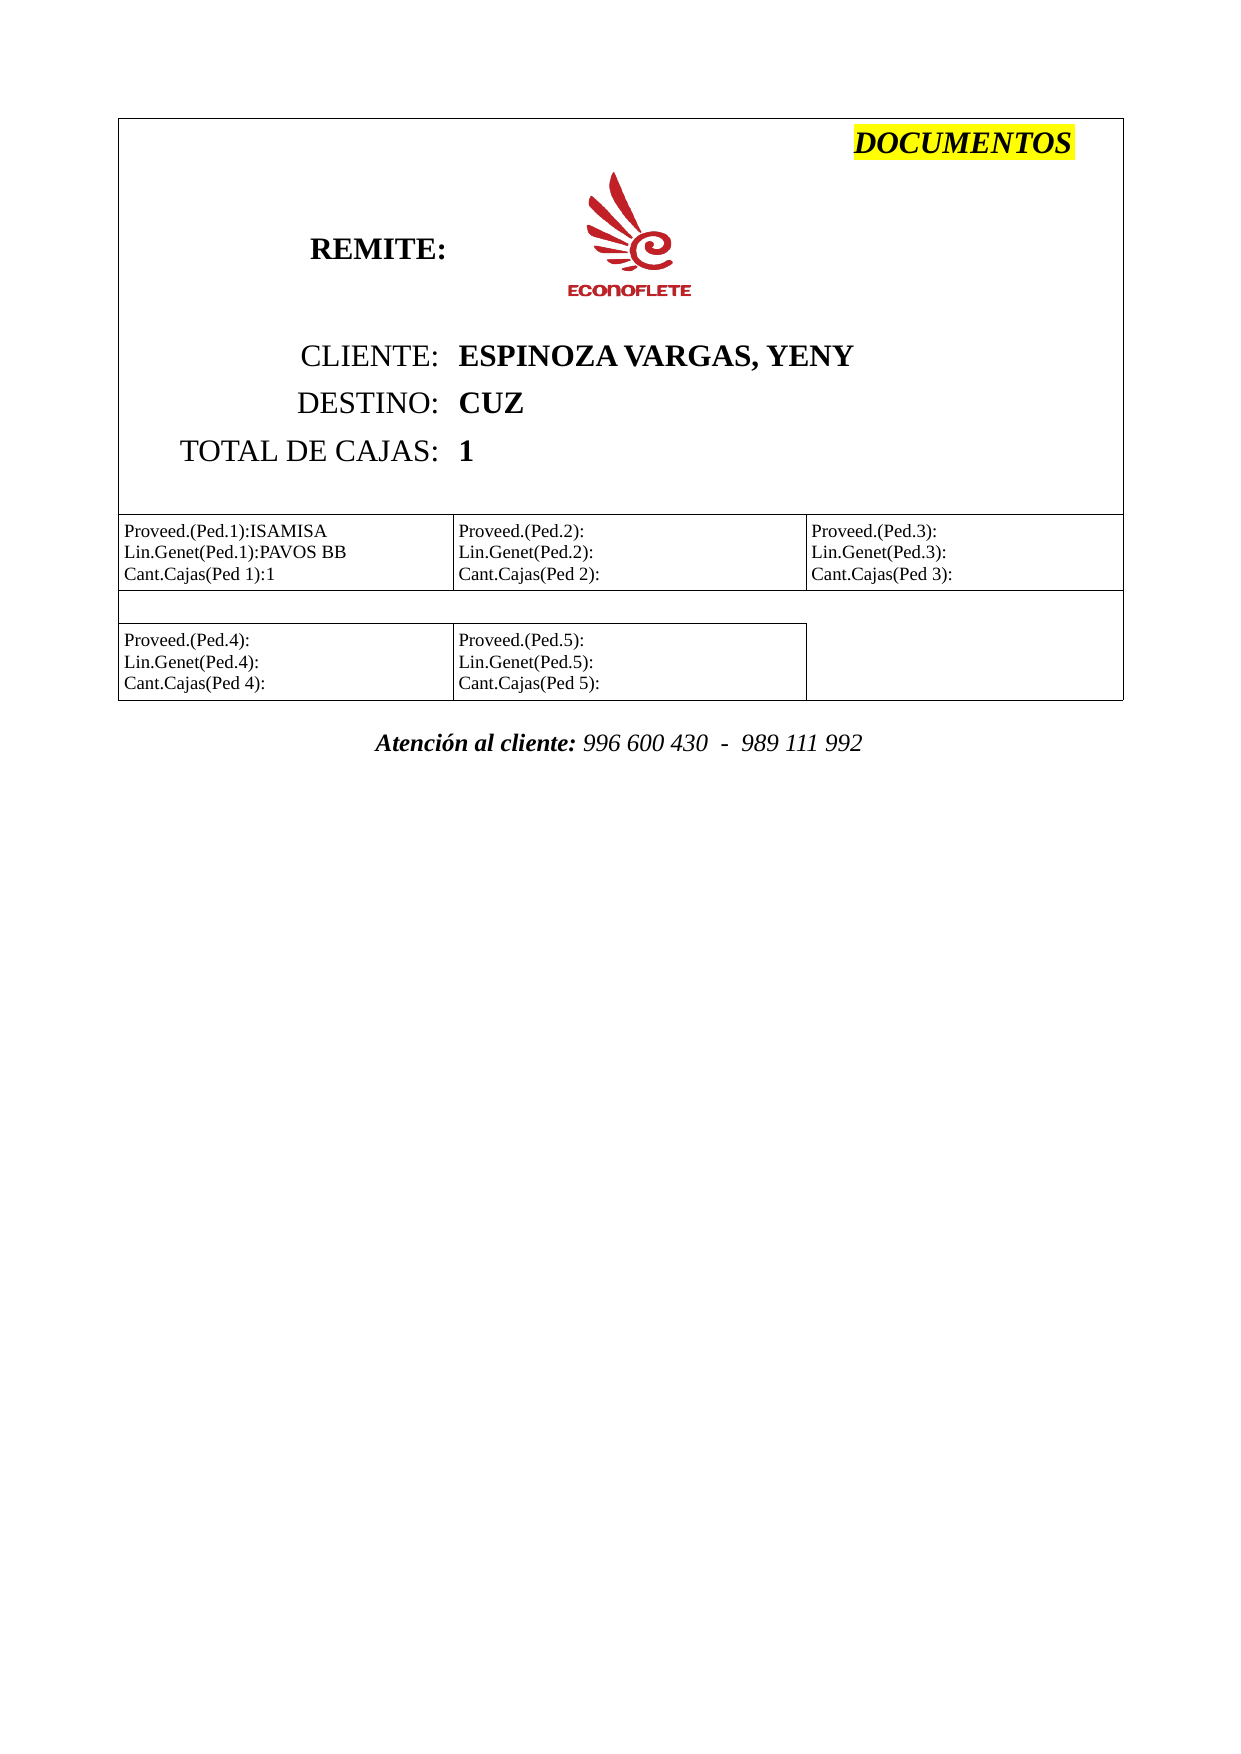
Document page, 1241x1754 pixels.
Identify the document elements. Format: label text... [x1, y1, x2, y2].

table_cell [806, 166, 1123, 332]
table_cell Proveed.(Ped.5): Lin.Genet(Ped.5): Cant.Cajas(Ped 5): [454, 624, 806, 699]
table_cell CLIENTE: [119, 332, 453, 379]
table_cell Proveed.(Ped.3): Lin.Genet(Ped.3): Cant.Cajas(Ped 3): [807, 515, 1123, 590]
picture [552, 171, 707, 297]
table_cell [119, 474, 453, 514]
table_cell REMITE: [119, 166, 453, 332]
table_cell CUZ [453, 379, 806, 426]
table_cell [453, 166, 806, 332]
table_cell Proveed.(Ped.2): Lin.Genet(Ped.2): Cant.Cajas(Ped 2): [454, 515, 806, 590]
table_cell TOTAL DE CAJAS: [119, 426, 453, 474]
table_cell Proveed.(Ped.4): Lin.Genet(Ped.4): Cant.Cajas(Ped 4): [119, 624, 453, 699]
table_header DOCUMENTOS [806, 119, 1123, 166]
table_cell [453, 591, 806, 623]
text Atención al cliente: 996 600 430 - 989 111 992 [118, 728, 1122, 757]
table_cell ESPINOZA VARGAS, YENY [453, 332, 1123, 379]
table_cell Proveed.(Ped.1):ISAMISA Lin.Genet(Ped.1):PAVOS BB Cant.Cajas(Ped 1):1 [119, 515, 453, 590]
table_cell DESTINO: [119, 379, 453, 426]
table_cell 1 [453, 426, 1123, 474]
table_header [453, 119, 806, 166]
table_cell [807, 623, 1123, 699]
table_cell [119, 591, 453, 623]
table_cell [806, 379, 1123, 426]
table_cell [806, 474, 1123, 514]
table_cell [806, 591, 1123, 623]
table_cell [453, 474, 806, 514]
table_header [119, 119, 453, 166]
